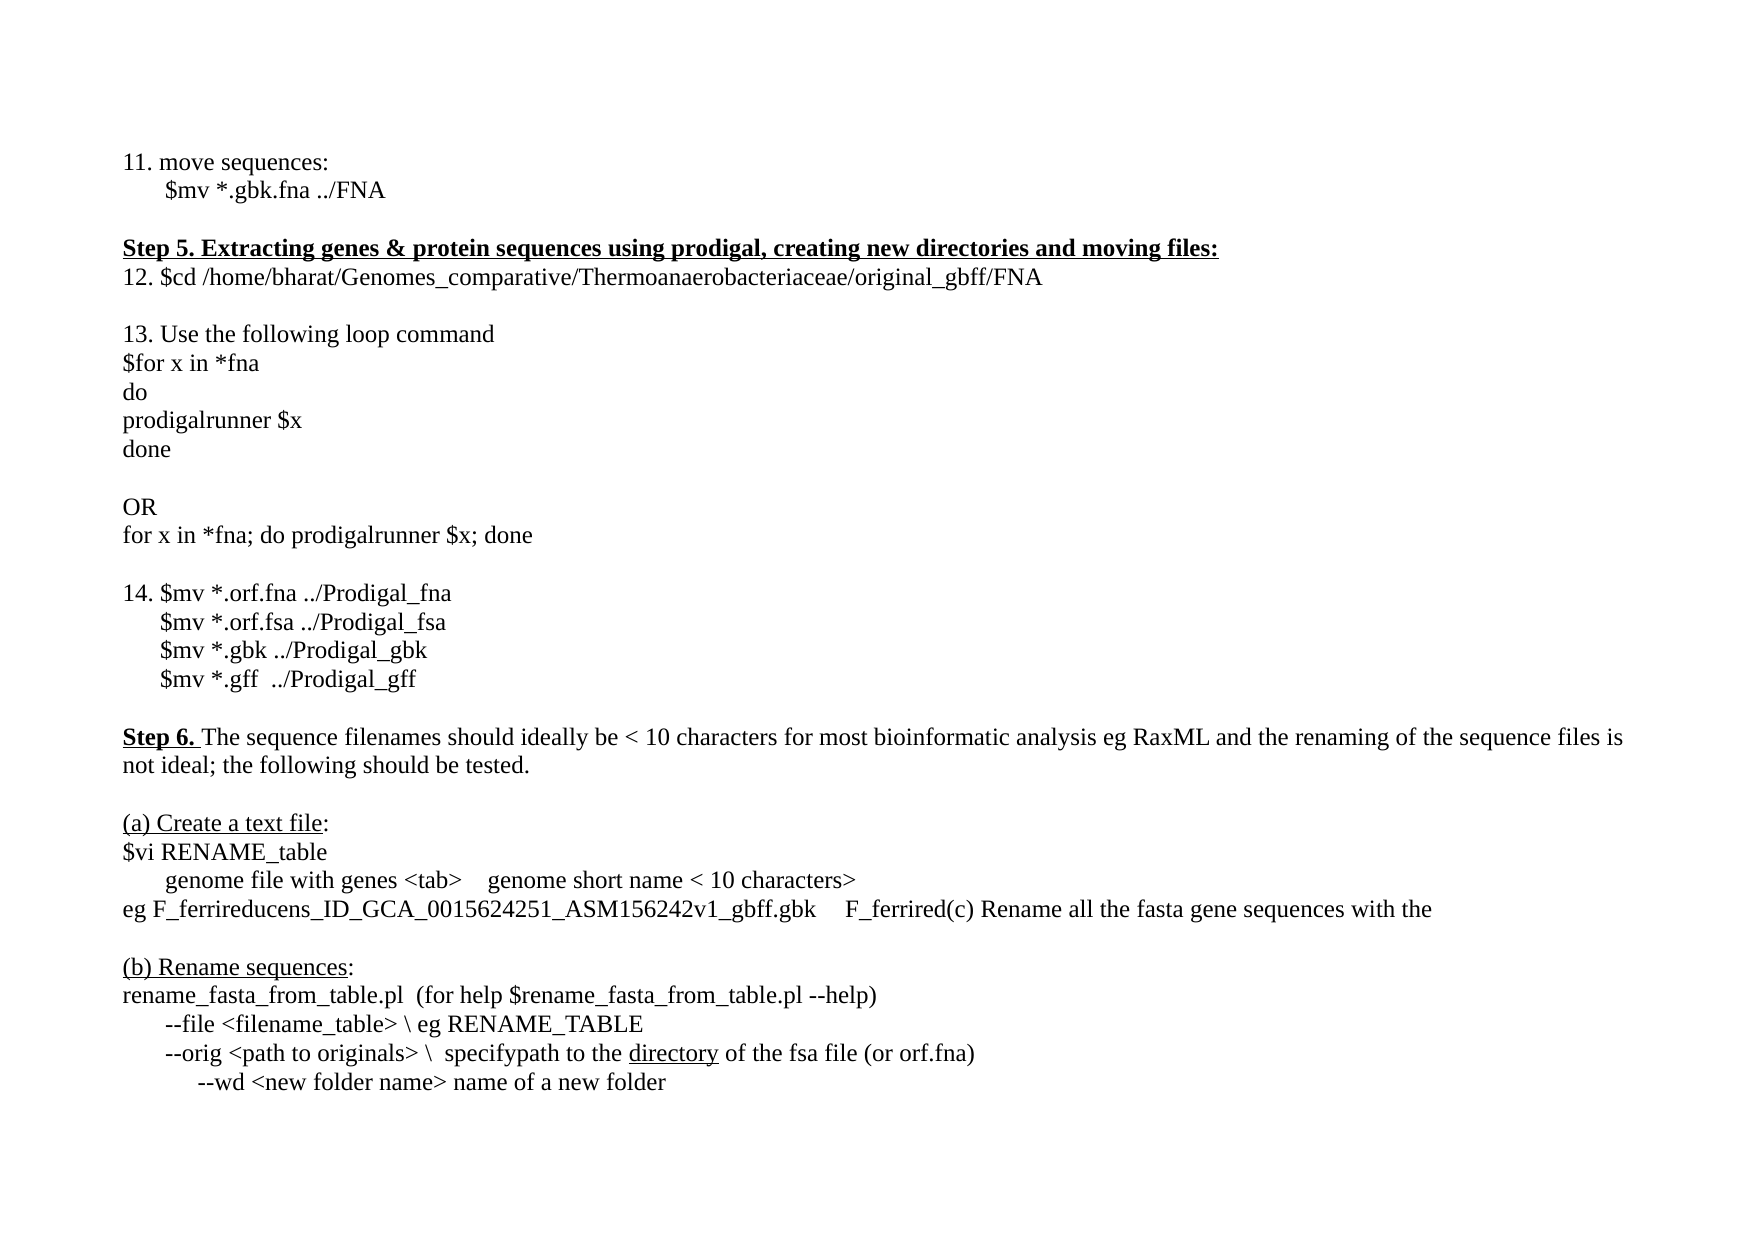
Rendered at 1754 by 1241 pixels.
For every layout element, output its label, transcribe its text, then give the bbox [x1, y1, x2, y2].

text (a) Create a text file: [122, 808, 1636, 837]
text $for x in *fna [122, 348, 1636, 377]
text genome file with genes <tab> genome short name < 10 characters> [122, 866, 1636, 894]
text eg F_ferrireducens_ID_GCA_0015624251_ASM156242v1_gbff.gbk F_ferrired(c) Rename all the fasta gene sequences with the [122, 894, 1636, 923]
text --file <filename_table> \ eg RENAME_TABLE [122, 1009, 1636, 1038]
text $mv *.gbk ../Prodigal_gbk [122, 636, 1636, 664]
text do [122, 377, 1636, 406]
text $mv *.gbk.fna ../FNA [122, 176, 1636, 204]
text $vi RENAME_table [122, 837, 1636, 866]
text 12. $cd /home/bharat/Genomes_comparative/Thermoanaerobacteriaceae/original_gbff/FNA [122, 262, 1636, 291]
text 14. $mv *.orf.fna ../Prodigal_fna [122, 578, 1636, 607]
text Step 6. The sequence filenames should ideally be < 10 characters for most bioinformatic analysis eg RaxML and the renaming of the sequence files is not ideal; the following should be tested. [122, 722, 1636, 779]
text rename_fasta_from_table.pl (for help $rename_fasta_from_table.pl --help) [122, 981, 1636, 1009]
text 11. move sequences: [122, 147, 1636, 176]
text prodigalrunner $x [122, 406, 1636, 434]
text $mv *.orf.fsa ../Prodigal_fsa [122, 607, 1636, 636]
text Step 5. Extracting genes & protein sequences using prodigal, creating new directories and moving files: [122, 233, 1636, 262]
text $mv *.gff ../Prodigal_gff [122, 664, 1636, 693]
text OR [122, 492, 1636, 521]
text --orig <path to originals> \ specifypath to the directory of the fsa file (or orf.fna) [122, 1038, 1636, 1067]
text for x in *fna; do prodigalrunner $x; done [122, 521, 1636, 549]
text 13. Use the following loop command [122, 319, 1636, 348]
text (b) Rename sequences: [122, 952, 1636, 981]
text done [122, 434, 1636, 463]
text --wd <new folder name> name of a new folder [122, 1067, 1636, 1096]
